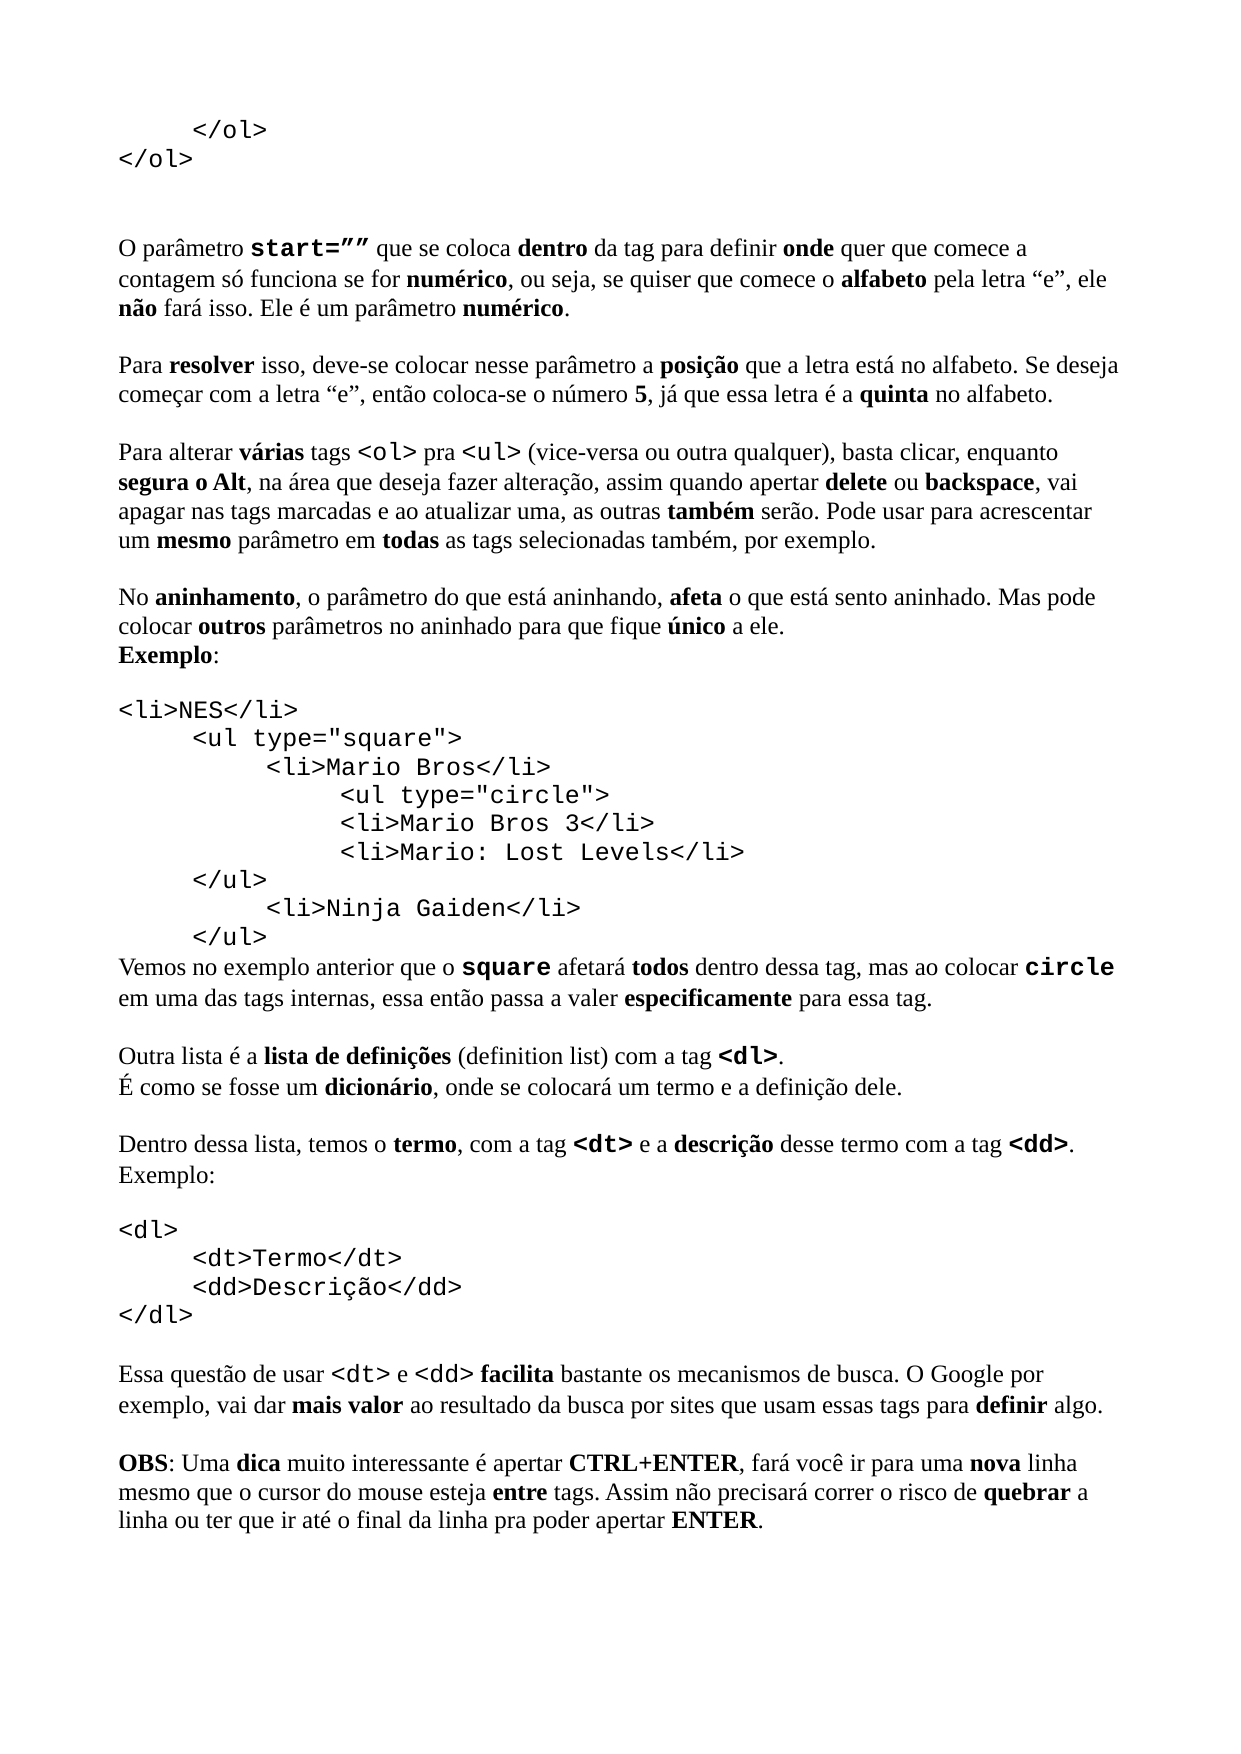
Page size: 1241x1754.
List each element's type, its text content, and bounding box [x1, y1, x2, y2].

text <li>NES</li> [118, 697, 1122, 726]
text Exemplo: [118, 640, 1122, 669]
text É como se fosse um dicionário, onde se colocará um termo e a definição dele. [118, 1072, 1122, 1100]
text <dt>Termo</dt> [118, 1246, 1122, 1274]
text <li>Ninja Gaiden</li> [118, 896, 1122, 924]
text <li>Mario: Lost Levels</li> [118, 839, 1122, 867]
text O parâmetro start=”” que se coloca dentro da tag para definir onde quer que comece a contagem só funciona se for numérico, ou seja, se quiser que comece o alfabeto pela letra “e”, ele não fará isso. Ele é um parâmetro numérico. [118, 233, 1122, 322]
text Vemos no exemplo anterior que o square afetará todos dentro dessa tag, mas ao colocar circle em uma das tags internas, essa então passa a valer especificamente para essa tag. [118, 952, 1122, 1012]
text No aninhamento, o parâmetro do que está aninhando, afeta o que está sento aninhado. Mas pode colocar outros parâmetros no aninhado para que fique único a ele. [118, 582, 1122, 640]
text <li>Mario Bros</li> [118, 754, 1122, 782]
text Exemplo: [118, 1160, 1122, 1189]
text <ul type="circle"> [118, 782, 1122, 811]
text Dentro dessa lista, temos o termo, com a tag <dt> e a descrição desse termo com a tag <dd>. [118, 1129, 1122, 1160]
text <dl> [118, 1217, 1122, 1246]
text <ul type="square"> [118, 726, 1122, 754]
text <li>Mario Bros 3</li> [118, 811, 1122, 839]
text </ul> [118, 867, 1122, 896]
text </dl> [118, 1302, 1122, 1331]
text </ul> [118, 924, 1122, 952]
text OBS: Uma dica muito interessante é apertar CTRL+ENTER, fará você ir para uma nova linha mesmo que o cursor do mouse esteja entre tags. Assim não precisará correr o risco de quebrar a linha ou ter que ir até o final da linha pra poder apertar ENTER. [118, 1448, 1122, 1534]
text Outra lista é a lista de definições (definition list) com a tag <dl>. [118, 1041, 1122, 1072]
text </ol> [118, 146, 1122, 175]
text <dd>Descrição</dd> [118, 1274, 1122, 1302]
text </ol> [118, 118, 1122, 146]
text Para resolver isso, deve-se colocar nesse parâmetro a posição que a letra está no alfabeto. Se deseja começar com a letra “e”, então coloca-se o número 5, já que essa letra é a quinta no alfabeto. [118, 350, 1122, 408]
text Essa questão de usar <dt> e <dd> facilita bastante os mecanismos de busca. O Google por exemplo, vai dar mais valor ao resultado da busca por sites que usam essas tags para definir algo. [118, 1359, 1122, 1419]
text Para alterar várias tags <ol> pra <ul> (vice-versa ou outra qualquer), basta clicar, enquanto segura o Alt, na área que deseja fazer alteração, assim quando apertar delete ou backspace, vai apagar nas tags marcadas e ao atualizar uma, as outras também serão. Pode usar para acrescentar um mesmo parâmetro em todas as tags selecionadas também, por exemplo. [118, 437, 1122, 554]
